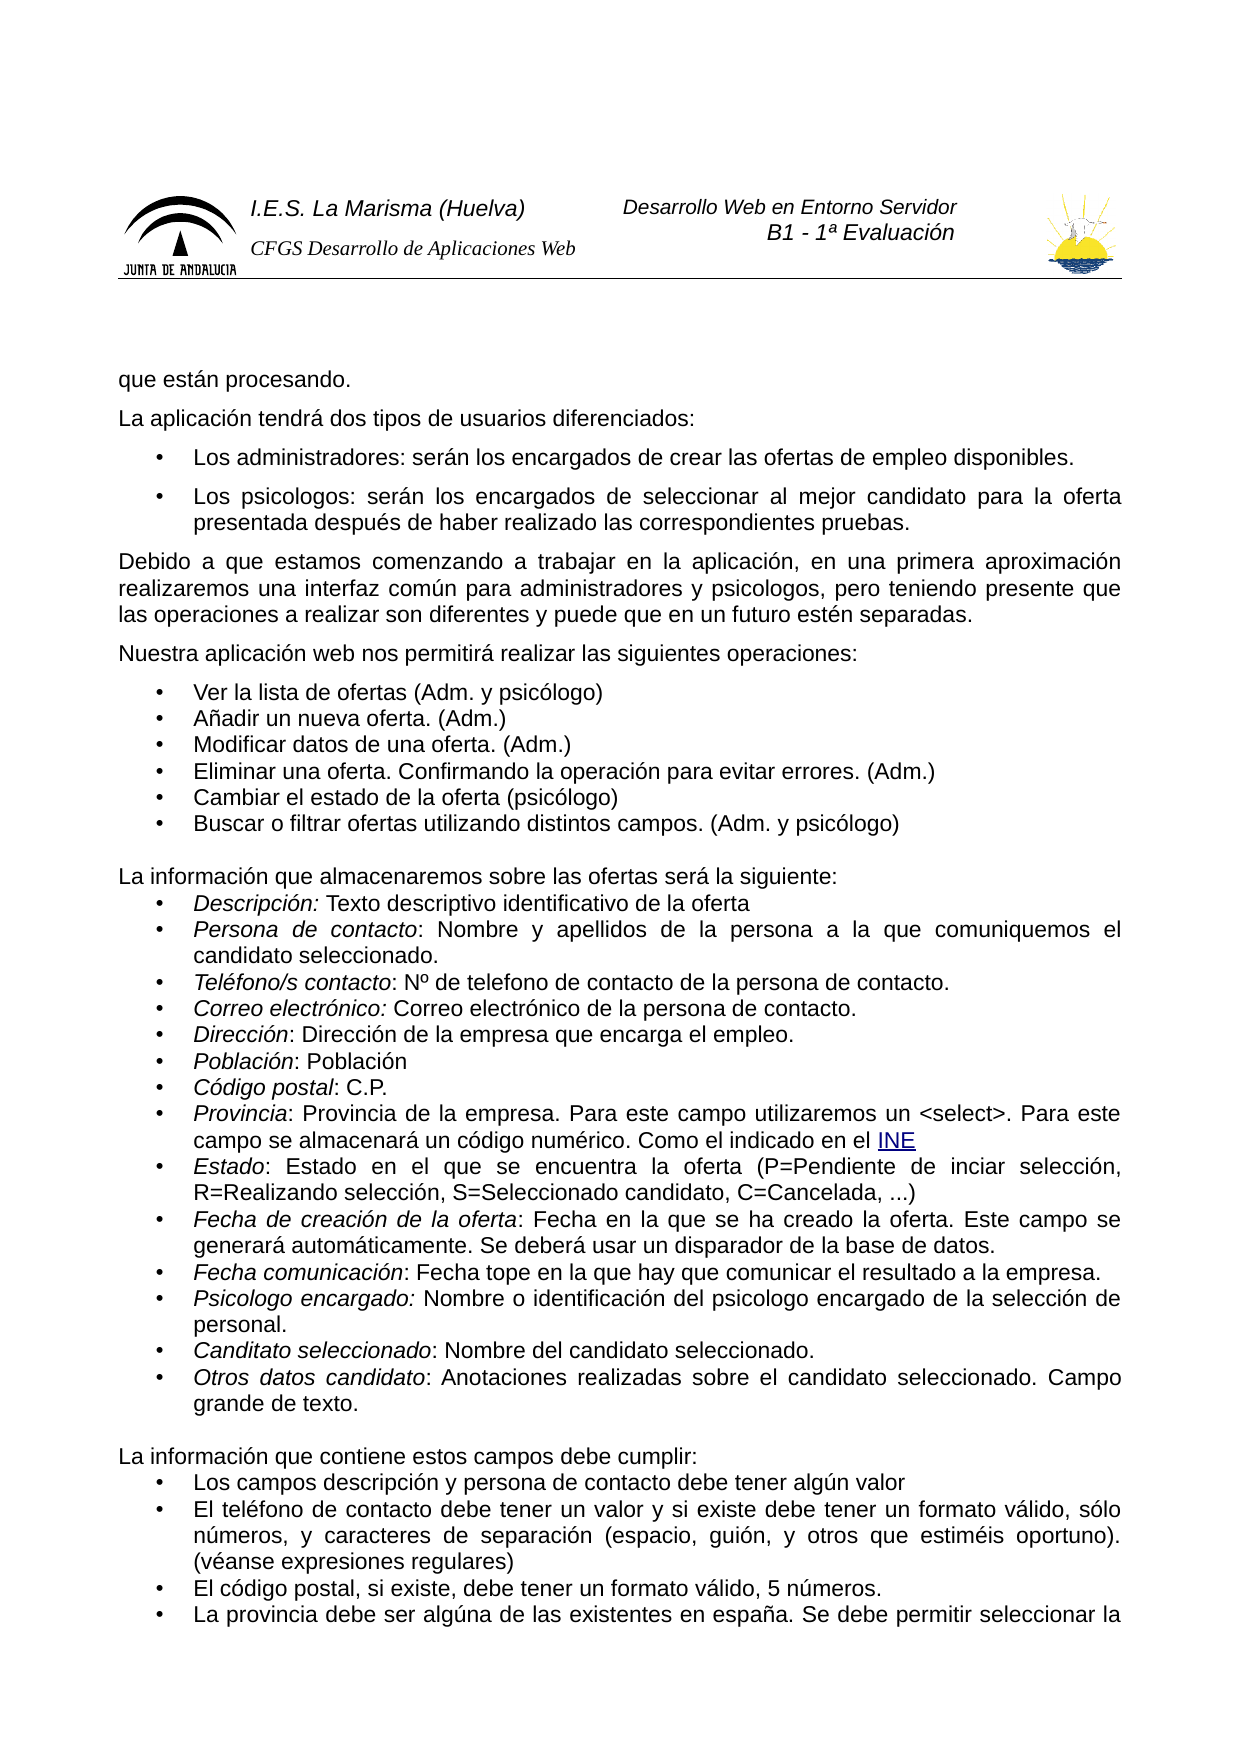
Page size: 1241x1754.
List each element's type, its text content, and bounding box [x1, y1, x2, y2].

list Los administradores: serán los encargados de crear las ofertas de empleo disponibles. [156, 444, 1122, 471]
list El código postal, si existe, debe tener un formato válido, 5 números. [156, 1575, 1122, 1601]
list Fecha de creación de la oferta: Fecha en la que se ha creado la oferta. Este campo se generará automáticamente. Se deberá usar un disparador de la base de datos. [156, 1206, 1122, 1258]
list Fecha comunicación: Fecha tope en la que hay que comunicar el resultado a la empresa. [156, 1258, 1122, 1285]
list Psicologo encargado: Nombre o identificación del psicologo encargado de la selección de personal. [156, 1285, 1122, 1337]
list Población: Población [156, 1048, 1122, 1074]
list Los psicologos: serán los encargados de seleccionar al mejor candidato para la oferta presentada después de haber realizado las correspondientes pruebas. [156, 483, 1122, 536]
list Buscar o filtrar ofertas utilizando distintos campos. (Adm. y psicólogo) [156, 810, 1122, 837]
list El teléfono de contacto debe tener un valor y si existe debe tener un formato válido, sólo números, y caracteres de separación (espacio, guión, y otros que estiméis oportuno). (véanse expresiones regulares) [156, 1496, 1122, 1575]
text Debido a que estamos comenzando a trabajar en la aplicación, en una primera aproximación realizaremos una interfaz común para administradores y psicologos, pero teniendo presente que las operaciones a realizar son diferentes y puede que en un futuro estén separadas. [118, 548, 1122, 627]
list Descripción: Texto descriptivo identificativo de la oferta [156, 889, 1122, 916]
text La información que contiene estos campos debe cumplir: [118, 1443, 1122, 1469]
list Modificar datos de una oferta. (Adm.) [156, 731, 1122, 758]
list Estado: Estado en el que se encuentra la oferta (P=Pendiente de inciar selección, R=Realizando selección, S=Seleccionado candidato, C=Cancelada, ...) [156, 1153, 1122, 1206]
list Añadir un nueva oferta. (Adm.) [156, 705, 1122, 731]
list Otros datos candidato: Anotaciones realizadas sobre el candidato seleccionado. Campo grande de texto. [156, 1364, 1122, 1417]
list Teléfono/s contacto: Nº de telefono de contacto de la persona de contacto. [156, 968, 1122, 995]
list Correo electrónico: Correo electrónico de la persona de contacto. [156, 995, 1122, 1021]
list Dirección: Dirección de la empresa que encarga el empleo. [156, 1021, 1122, 1048]
picture [1045, 193, 1117, 277]
text La aplicación tendrá dos tipos de usuarios diferenciados: [118, 405, 1122, 432]
list La provincia debe ser algúna de las existentes en españa. Se debe permitir seleccionar la [156, 1601, 1122, 1627]
list Provincia: Provincia de la empresa. Para este campo utilizaremos un <select>. Para este campo se almacenará un código numérico. Como el indicado en el INE [156, 1100, 1122, 1153]
list Persona de contacto: Nombre y apellidos de la persona a la que comuniquemos el candidato seleccionado. [156, 916, 1122, 968]
list Canditato seleccionado: Nombre del candidato seleccionado. [156, 1337, 1122, 1364]
text Nuestra aplicación web nos permitirá realizar las siguientes operaciones: [118, 640, 1122, 666]
text La información que almacenaremos sobre las ofertas será la siguiente: [118, 863, 1122, 889]
text que están procesando. [118, 366, 1122, 393]
list Los campos descripción y persona de contacto debe tener algún valor [156, 1469, 1122, 1496]
list Cambiar el estado de la oferta (psicólogo) [156, 784, 1122, 810]
list Ver la lista de ofertas (Adm. y psicólogo) [156, 679, 1122, 705]
list Código postal: C.P. [156, 1074, 1122, 1100]
list Eliminar una oferta. Confirmando la operación para evitar errores. (Adm.) [156, 758, 1122, 784]
